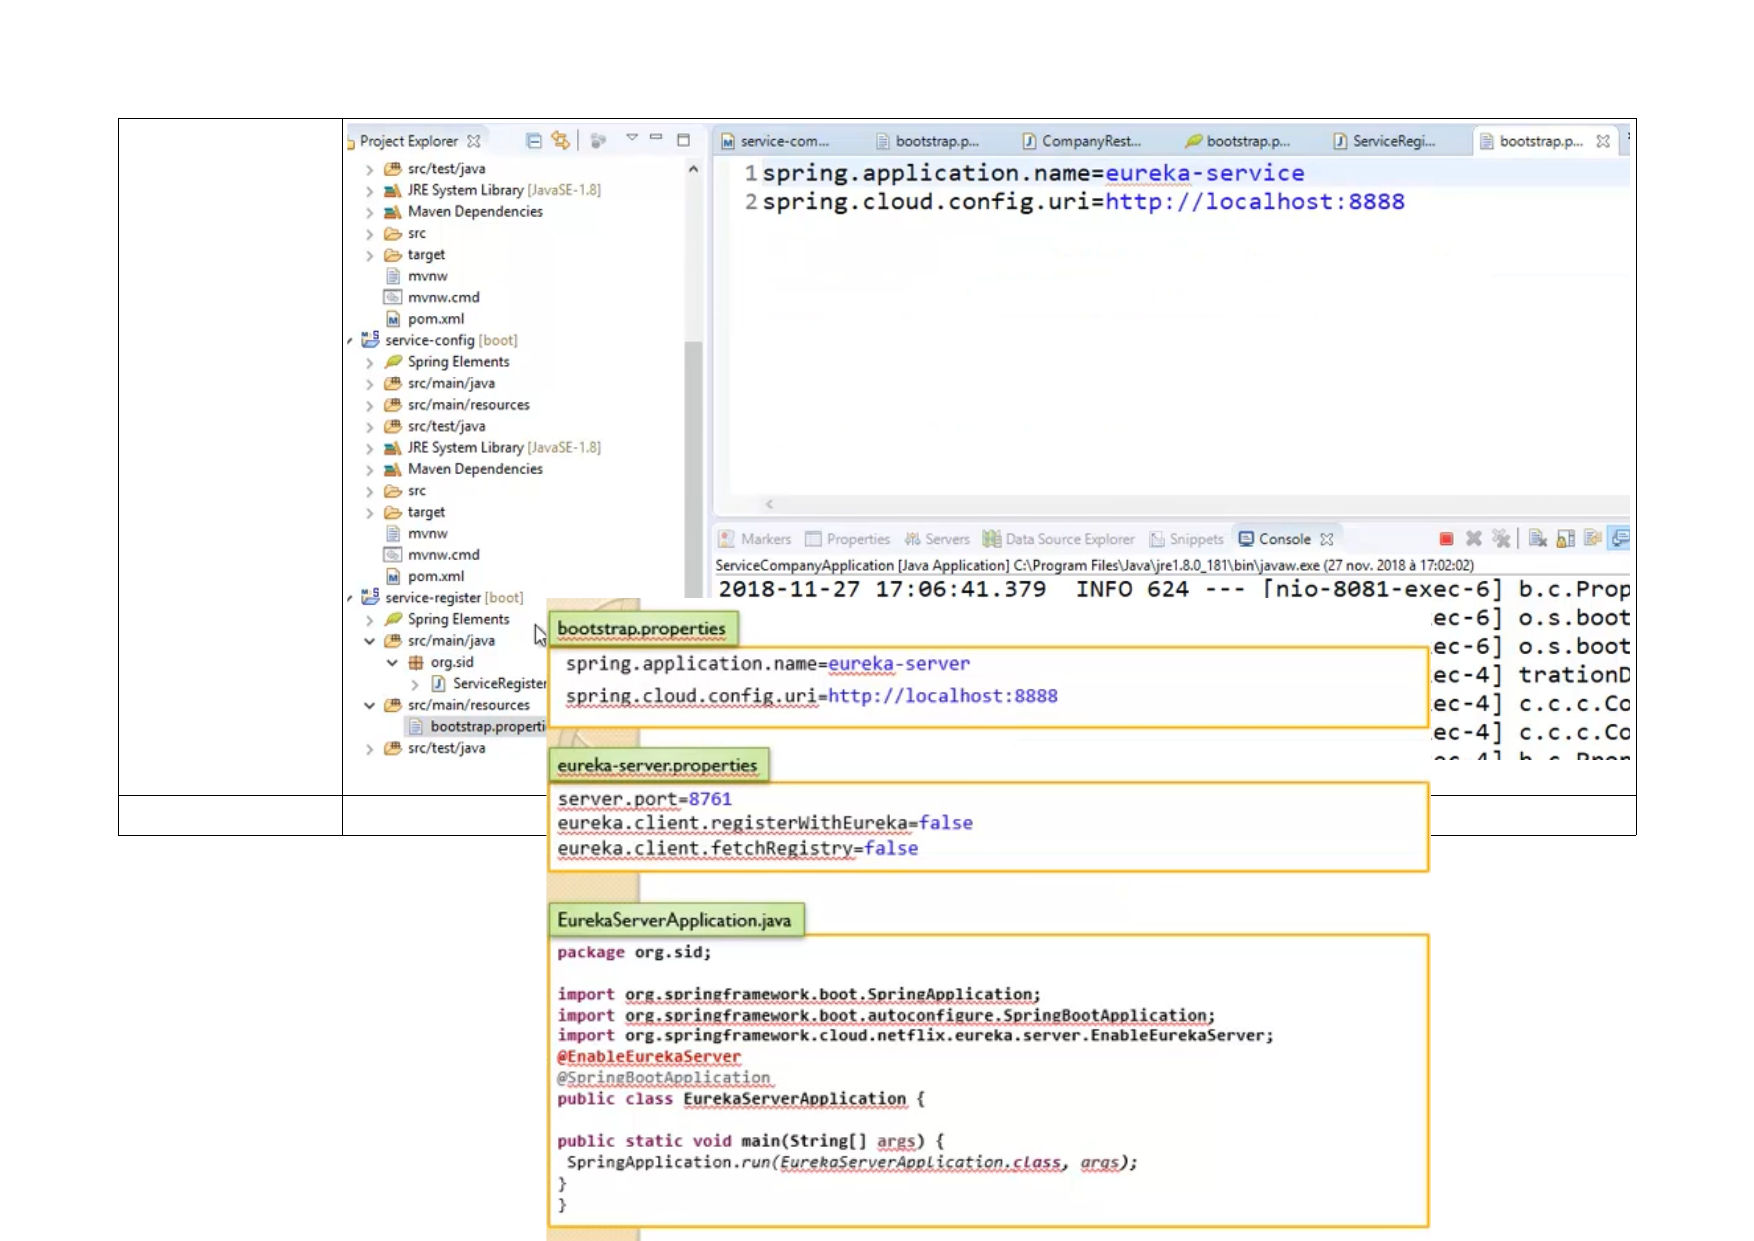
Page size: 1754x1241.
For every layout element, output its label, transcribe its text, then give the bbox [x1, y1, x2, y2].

table_cell Créer la configuration bootée au démarrage du service-register dans un fichier bootstrap.properties [343, 119, 1636, 794]
table_cell 4:00 [119, 119, 342, 794]
picture [347, 123, 1630, 1241]
table_cell recapitulatif [343, 796, 546, 835]
table_cell [119, 796, 342, 835]
table_cell recapitulatif [1431, 796, 1636, 835]
